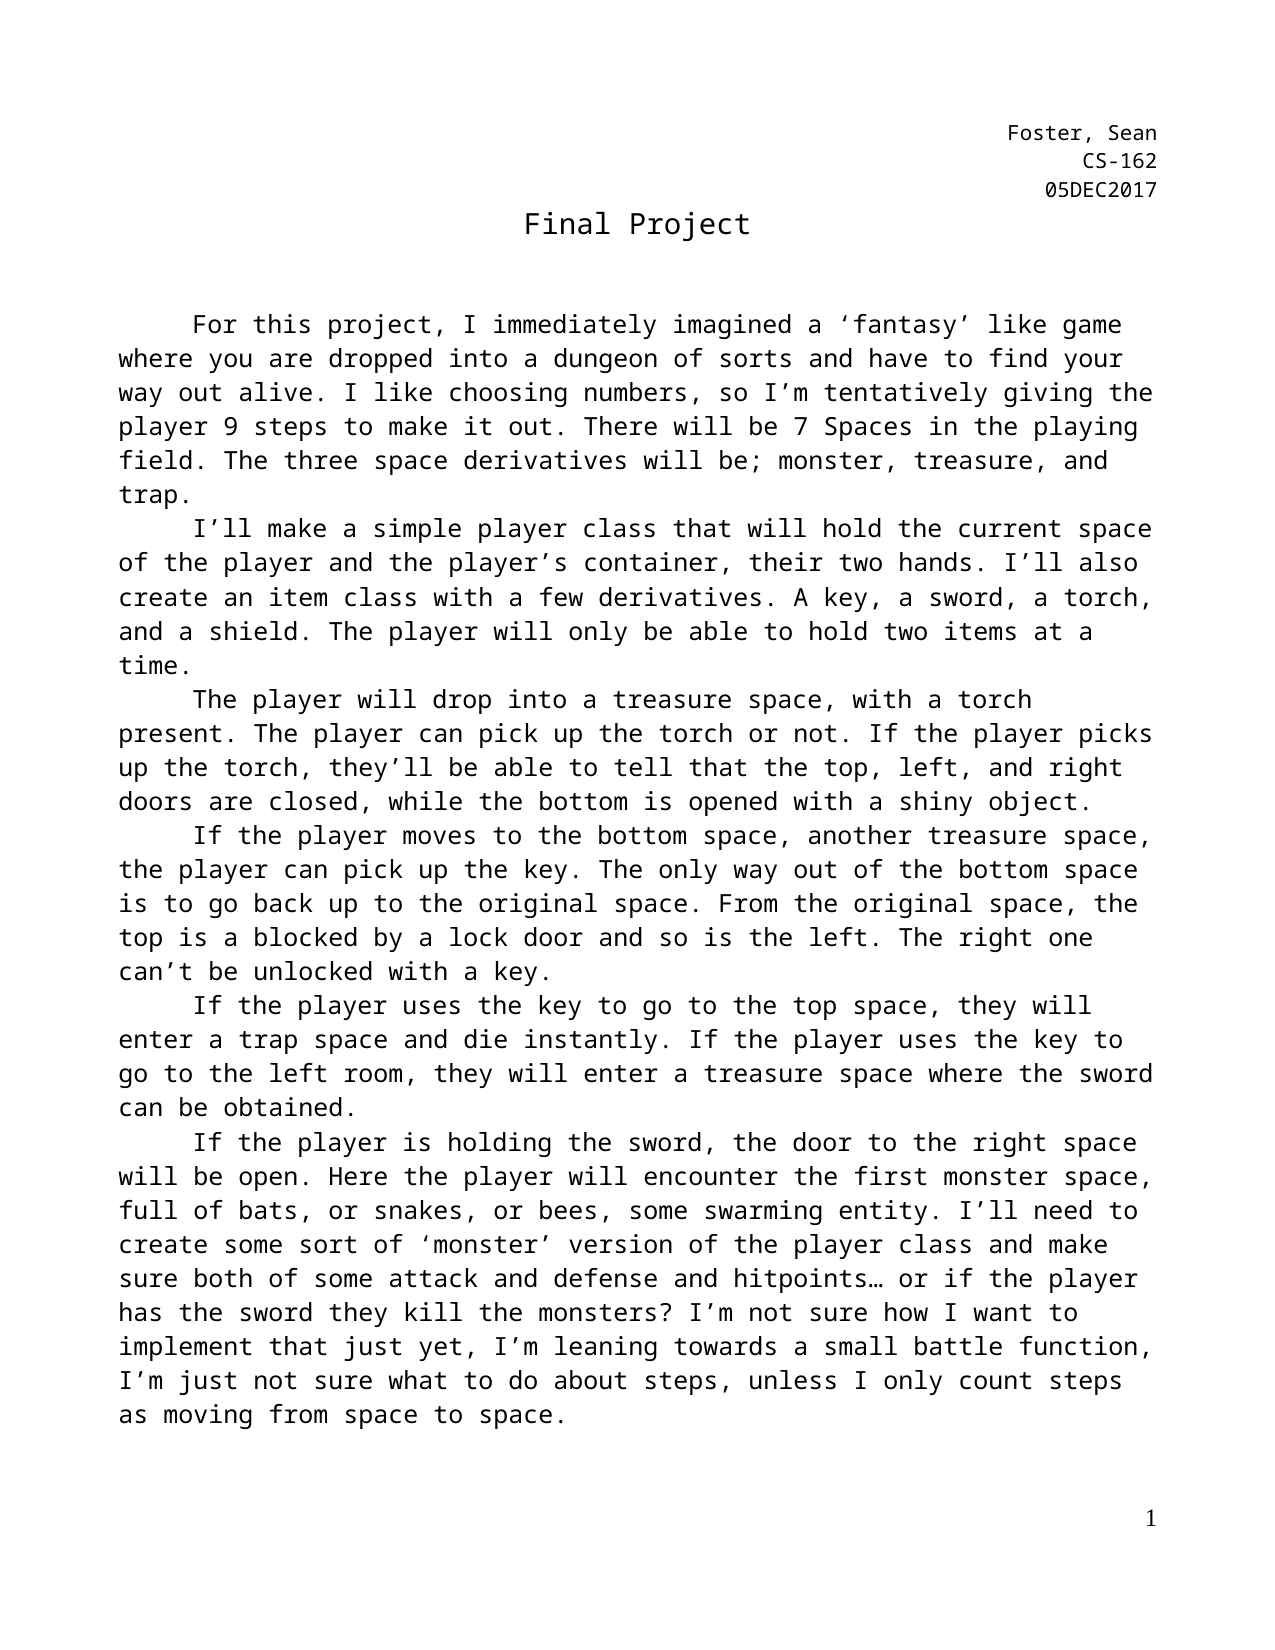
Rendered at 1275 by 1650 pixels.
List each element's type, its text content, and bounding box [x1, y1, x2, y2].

text If the player uses the key to go to the top space, they will enter a trap space and die instantly. If the player uses the key to go to the left room, they will enter a treasure space where the sword can be obtained. [118, 988, 1157, 1124]
text I’ll make a simple player class that will hold the current space of the player and the player’s container, their two hands. I’ll also create an item class with a few derivatives. A key, a sword, a torch, and a shield. The player will only be able to hold two items at a time. [118, 511, 1157, 681]
text For this project, I immediately imagined a ‘fantasy’ like game where you are dropped into a dungeon of sorts and have to find your way out alive. I like choosing numbers, so I’m tentatively giving the player 9 steps to make it out. There will be 7 Spaces in the playing field. The three space derivatives will be; monster, treasure, and trap. [118, 307, 1157, 511]
text If the player is holding the sword, the door to the right space will be open. Here the player will encounter the first monster space, full of bats, or snakes, or bees, some swarming entity. I’ll need to create some sort of ‘monster’ version of the player class and make sure both of some attack and defense and hitpoints… or if the player has the sword they kill the monsters? I’m not sure how I want to implement that just yet, I’m leaning towards a small battle function, I’m just not sure what to do about steps, unless I only count steps as moving from space to space. [118, 1124, 1157, 1431]
text The player will drop into a treasure space, with a torch present. The player can pick up the torch or not. If the player picks up the torch, they’ll be able to tell that the top, left, and right doors are closed, while the bottom is opened with a shiny object. [118, 681, 1157, 818]
text If the player moves to the bottom space, another treasure space, the player can pick up the key. The only way out of the bottom space is to go back up to the original space. From the original space, the top is a blocked by a lock door and so is the left. The right one can’t be unlocked with a key. [118, 818, 1157, 988]
